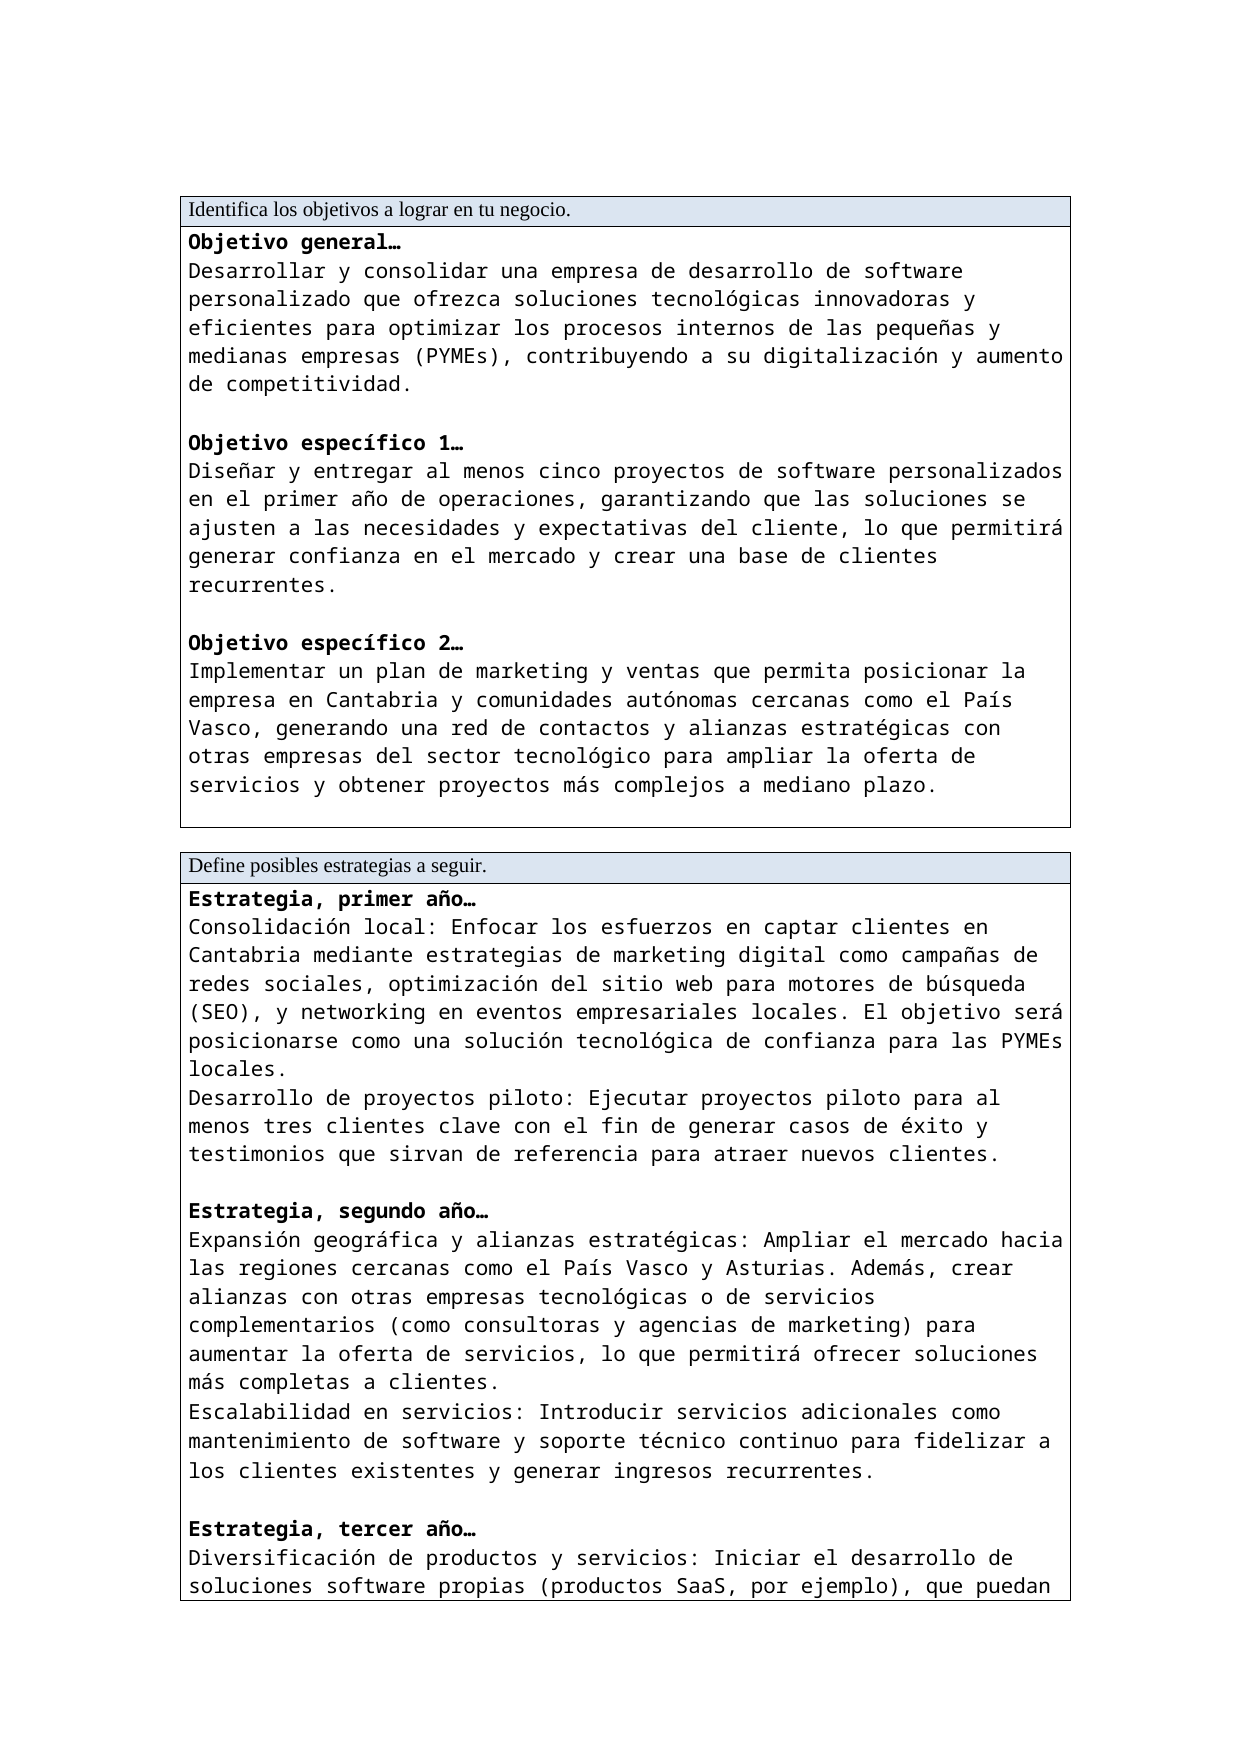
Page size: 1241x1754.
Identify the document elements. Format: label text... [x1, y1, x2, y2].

table_cell Objetivo general… Desarrollar y consolidar una empresa de desarrollo de software personalizado que ofrezca soluciones tecnológicas innovadoras y eficientes para optimizar los procesos internos de las pequeñas y medianas empresas (PYMEs), contribuyendo a su digitalización y aumento de competitividad. Objetivo específico 1… Diseñar y entregar al menos cinco proyectos de software personalizados en el primer año de operaciones, garantizando que las soluciones se ajusten a las necesidades y expectativas del cliente, lo que permitirá generar confianza en el mercado y crear una base de clientes recurrentes. Objetivo específico 2… Implementar un plan de marketing y ventas que permita posicionar la empresa en Cantabria y comunidades autónomas cercanas como el País Vasco, generando una red de contactos y alianzas estratégicas con otras empresas del sector tecnológico para ampliar la oferta de servicios y obtener proyectos más complejos a mediano plazo. [181, 227, 1070, 827]
table_header Define posibles estrategias a seguir. [181, 853, 1070, 883]
table_cell Estrategia, primer año… Consolidación local: Enfocar los esfuerzos en captar clientes en Cantabria mediante estrategias de marketing digital como campañas de redes sociales, optimización del sitio web para motores de búsqueda (SEO), y networking en eventos empresariales locales. El objetivo será posicionarse como una solución tecnológica de confianza para las PYMEs locales. Desarrollo de proyectos piloto: Ejecutar proyectos piloto para al menos tres clientes clave con el fin de generar casos de éxito y testimonios que sirvan de referencia para atraer nuevos clientes. Estrategia, segundo año… Expansión geográfica y alianzas estratégicas: Ampliar el mercado hacia las regiones cercanas como el País Vasco y Asturias. Además, crear alianzas con otras empresas tecnológicas o de servicios complementarios (como consultoras y agencias de marketing) para aumentar la oferta de servicios, lo que permitirá ofrecer soluciones más completas a clientes. Escalabilidad en servicios: Introducir servicios adicionales como mantenimiento de software y soporte técnico continuo para fidelizar a los clientes existentes y generar ingresos recurrentes. Estrategia, tercer año… Diversificación de productos y servicios: Iniciar el desarrollo de soluciones software propias (productos SaaS, por ejemplo), que puedan [181, 884, 1070, 1599]
table_header Identifica los objetivos a lograr en tu negocio. [181, 197, 1070, 226]
